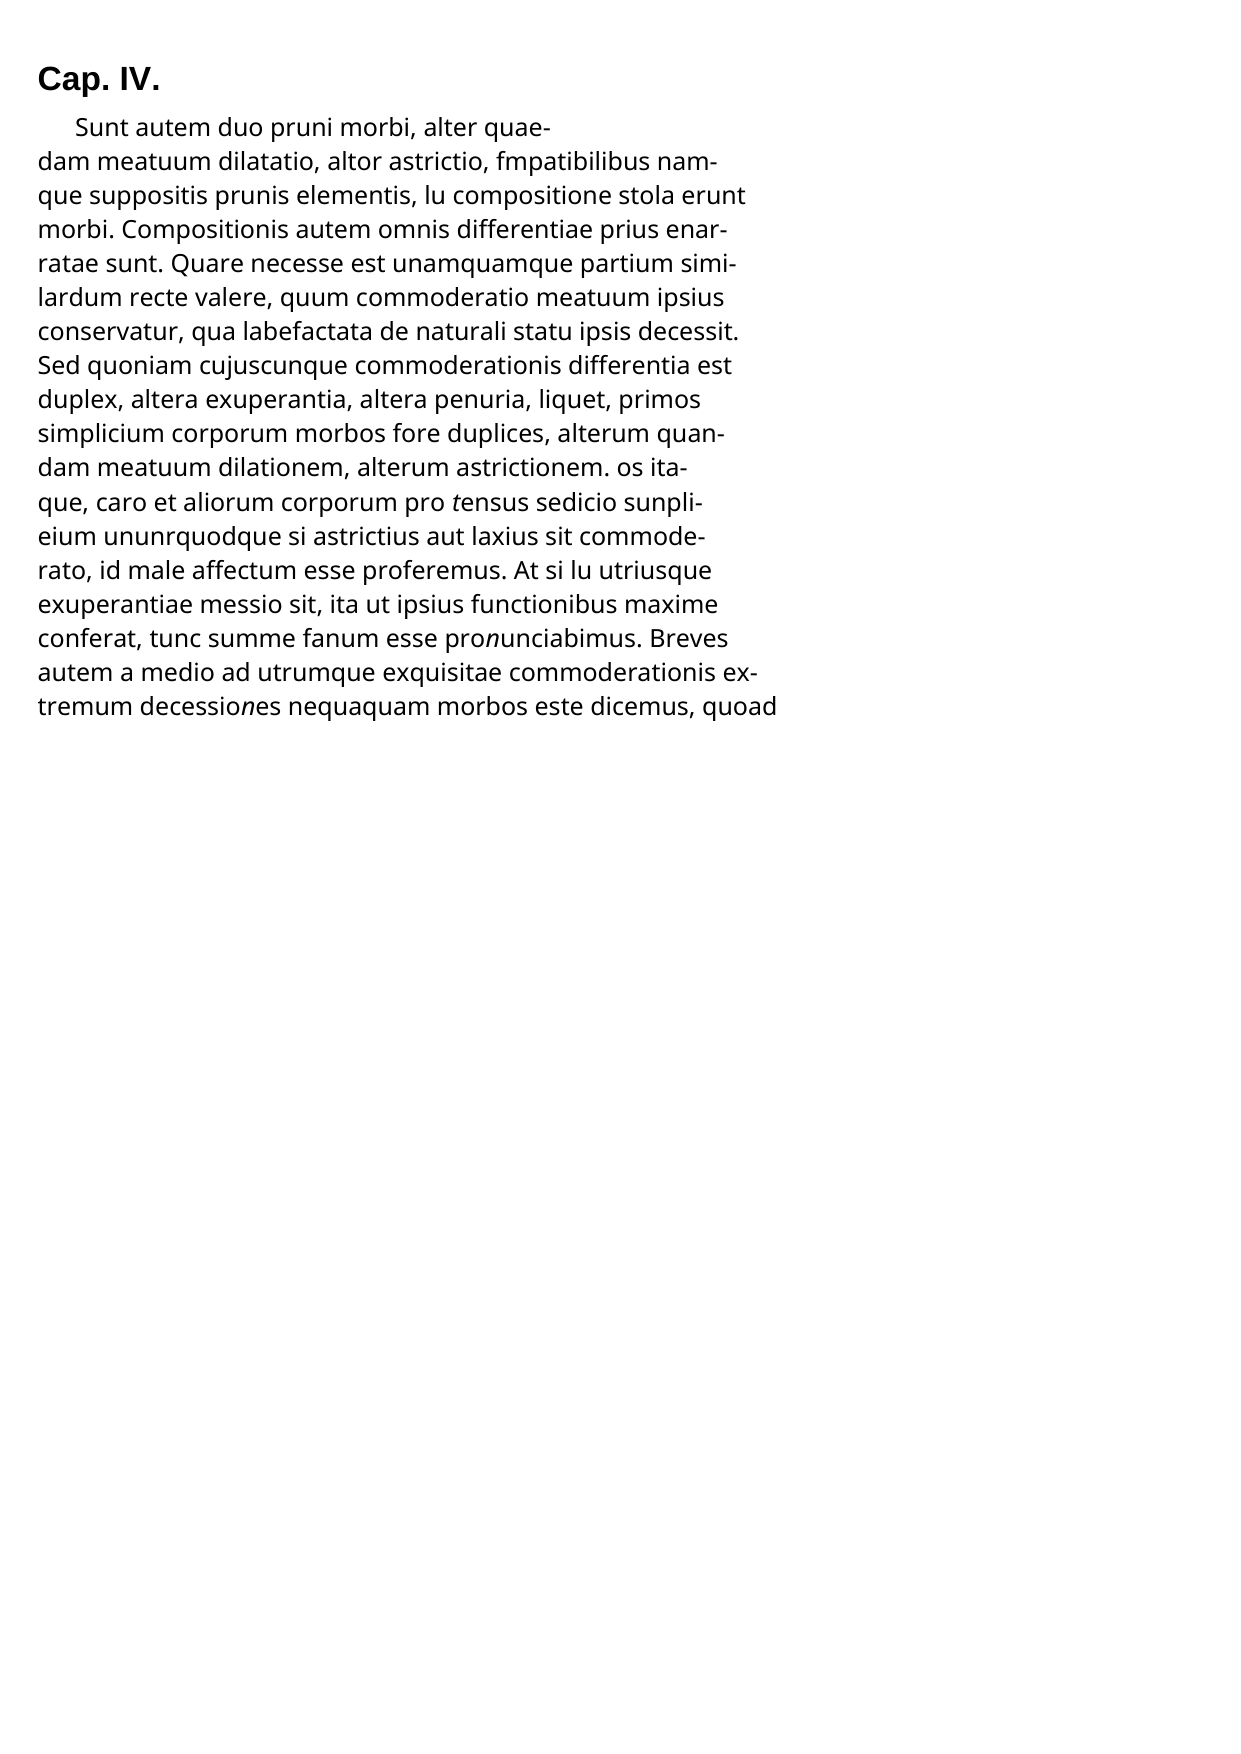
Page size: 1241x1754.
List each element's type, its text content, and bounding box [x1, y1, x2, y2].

subtitle Cap. IV. [37, 58, 1203, 97]
text Sunt autem duo pruni morbi, alter quae- dam meatuum dilatatio, altor astrictio, fmpatibilibus nam- que suppositis prunis elementis, lu compositione stola erunt morbi. Compositionis autem omnis differentiae prius enar- ratae sunt. Quare necesse est unamquamque partium simi- lardum recte valere, quum commoderatio meatuum ipsius conservatur, qua labefactata de naturali statu ipsis decessit. Sed quoniam cujuscunque commoderationis differentia est duplex, altera exuperantia, altera penuria, liquet, primos simplicium corporum morbos fore duplices, alterum quan- dam meatuum dilationem, alterum astrictionem. os ita- que, caro et aliorum corporum pro tensus sedicio sunpli- eium ununrquodque si astrictius aut laxius sit commode- rato, id male affectum esse proferemus. At si lu utriusque exuperantiae messio sit, ita ut ipsius functionibus maxime conferat, tunc summe fanum esse pronunciabimus. Breves autem a medio ad utrumque exquisitae commoderationis ex- tremum decessiones nequaquam morbos este dicemus, quoad [37, 109, 1203, 723]
